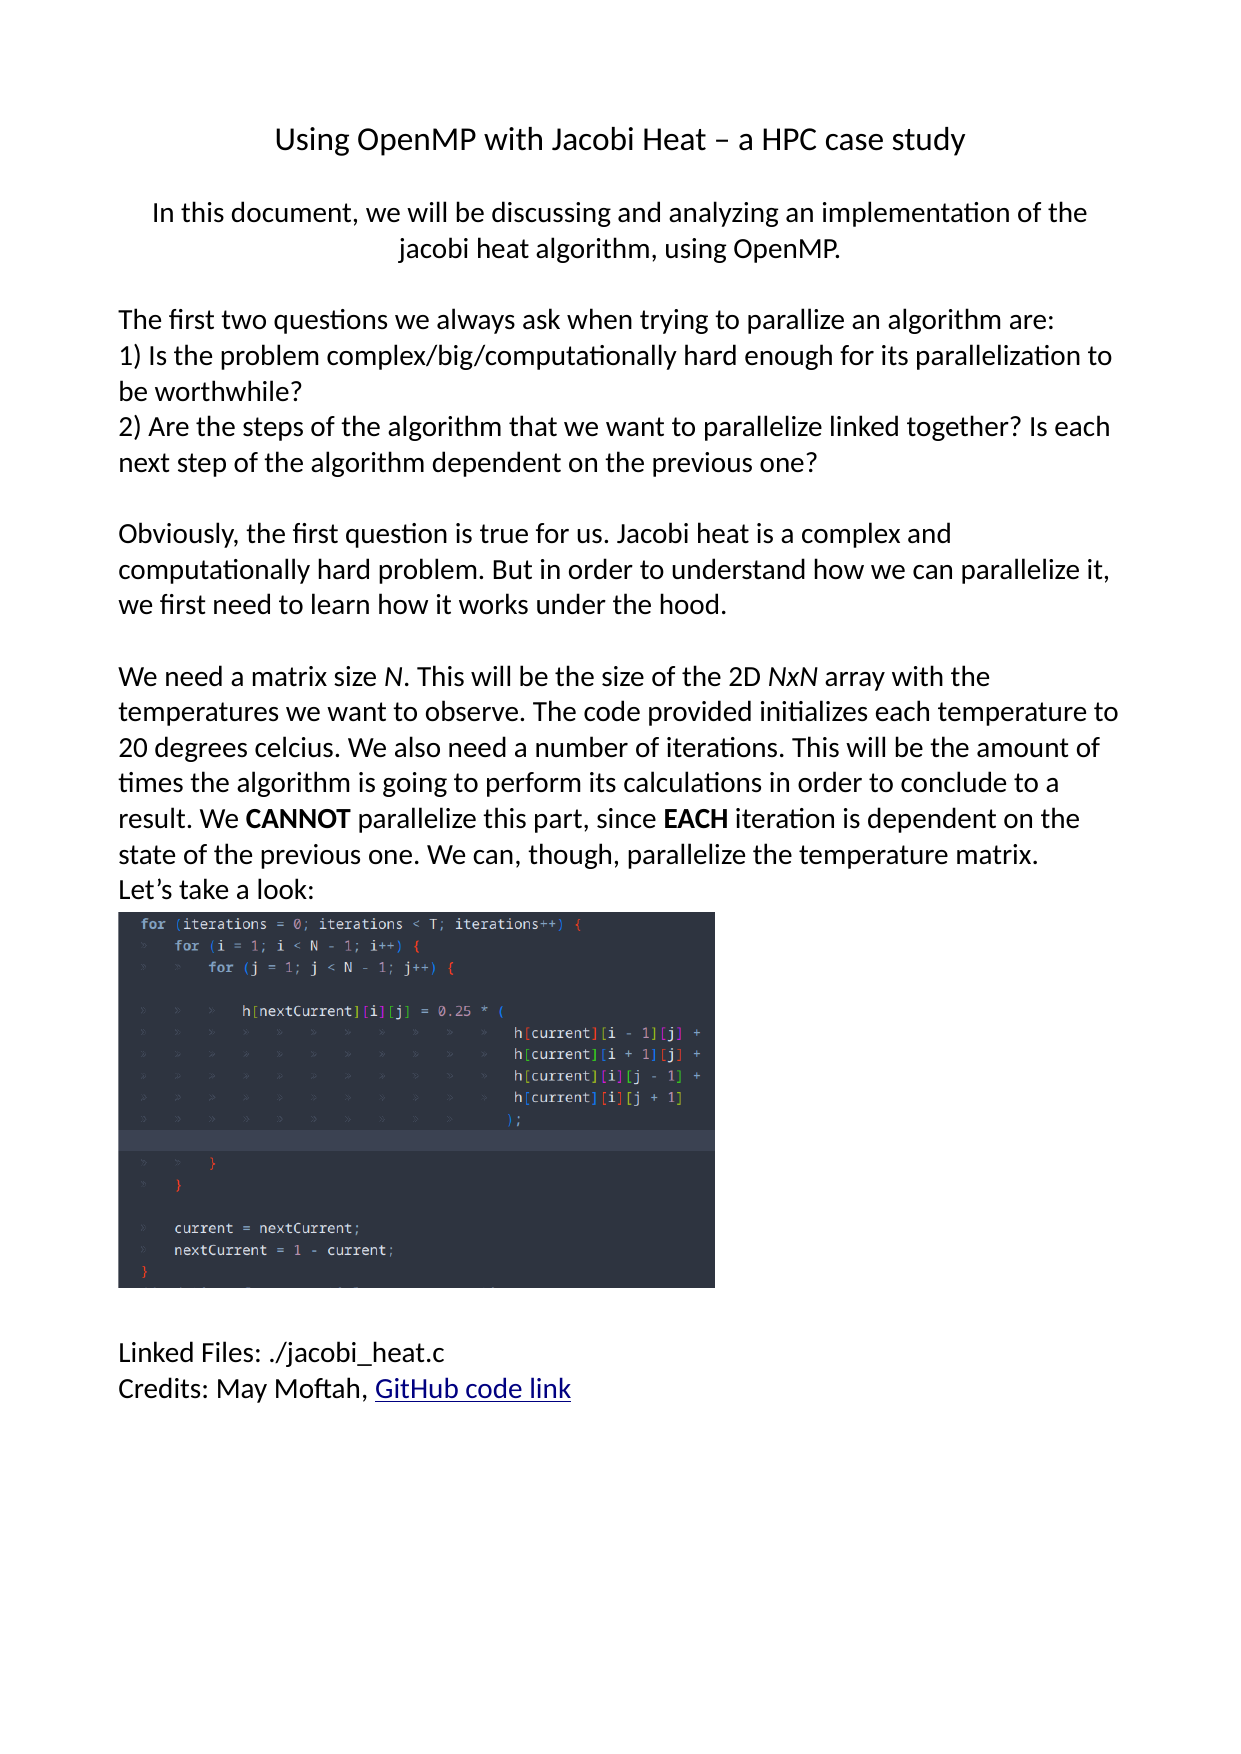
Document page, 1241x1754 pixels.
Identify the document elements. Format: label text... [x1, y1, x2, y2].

text 1) Is the problem complex/big/computationally hard enough for its parallelization to be worthwhile? [118, 337, 1122, 408]
text Credits: May Moftah, GitHub code link [118, 1370, 1122, 1406]
text We need a matrix size N. This will be the size of the 2D NxN array with the temperatures we want to observe. The code provided initializes each temperature to 20 degrees celcius. We also need a number of iterations. This will be the amount of times the algorithm is going to perform its calculations in order to conclude to a result. We CANNOT parallelize this part, since EACH iteration is dependent on the state of the previous one. We can, though, parallelize the temperature matrix. [118, 658, 1122, 871]
picture [118, 912, 715, 1288]
text In this document, we will be discussing and analyzing an implementation of the jacobi heat algorithm, using OpenMP. [118, 194, 1122, 266]
text Using OpenMP with Jacobi Heat – a HPC case study [118, 118, 1122, 159]
text The first two questions we always ask when trying to parallize an algorithm are: [118, 301, 1122, 337]
text 2) Are the steps of the algorithm that we want to parallelize linked together? Is each next step of the algorithm dependent on the previous one? [118, 408, 1122, 479]
text Let’s take a look: [118, 871, 1122, 907]
text Obviously, the first question is true for us. Jacobi heat is a complex and computationally hard problem. But in order to understand how we can parallelize it, we first need to learn how it works under the hood. [118, 515, 1122, 622]
text Linked Files: ./jacobi_heat.c [118, 1334, 1122, 1370]
